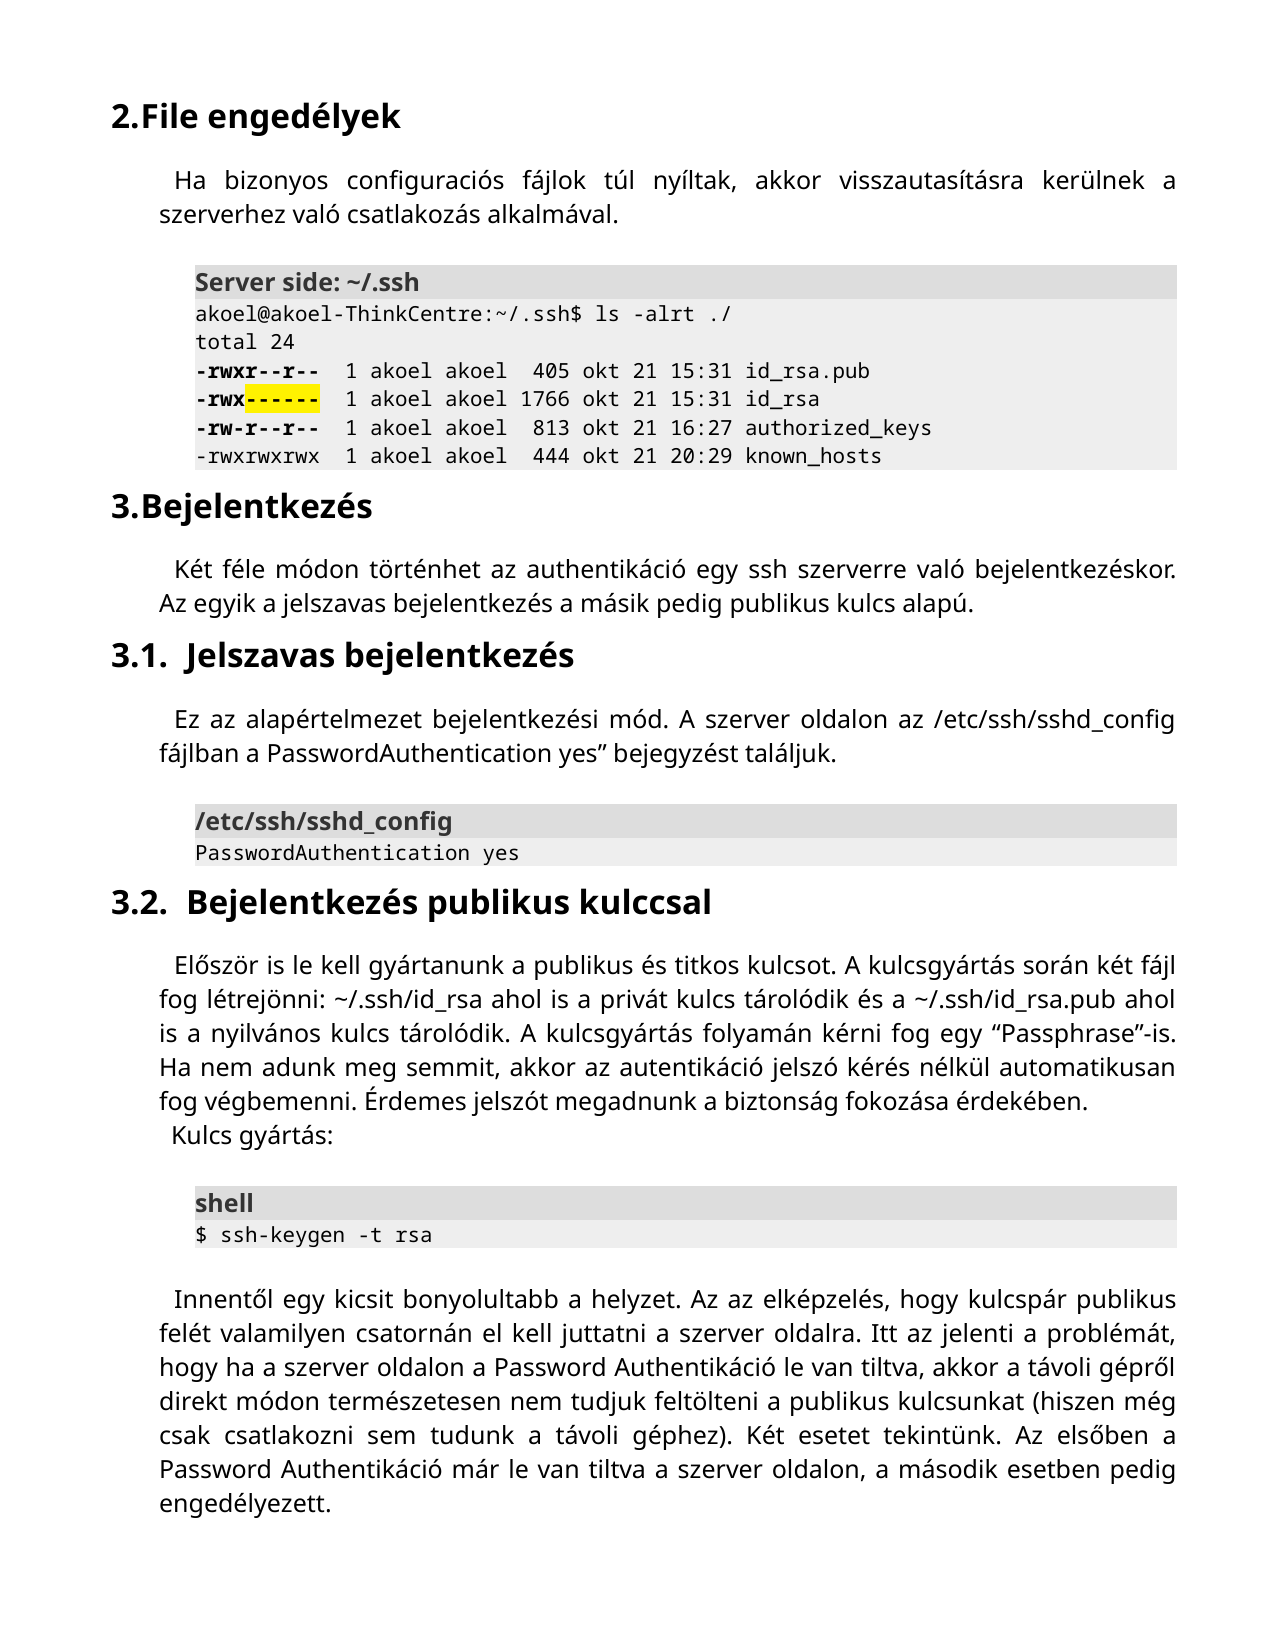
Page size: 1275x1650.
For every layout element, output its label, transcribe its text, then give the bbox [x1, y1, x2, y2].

text -rwxrwxrwx 1 akoel akoel 444 okt 21 20:29 known_hosts [195, 441, 1177, 470]
text -rw-r--r-- 1 akoel akoel 813 okt 21 16:27 authorized_keys [195, 413, 1177, 441]
text akoel@akoel-ThinkCentre:~/.ssh$ ls -alrt ./ [195, 299, 1177, 327]
text $ ssh-keygen -t rsa [195, 1220, 1177, 1248]
text Két féle módon történhet az authentikáció egy ssh szerverre való bejelentkezéskor. Az egyik a jelszavas bejelentkezés a másik pedig publikus kulcs alapú. [159, 552, 1177, 620]
text Server side: ~/.ssh [195, 265, 1177, 299]
subtitle Bejelentkezés publikus kulccsal [111, 878, 1177, 924]
text Ez az alapértelmezet bejelentkezési mód. A szerver oldalon az /etc/ssh/sshd_config fájlban a PasswordAuthentication yes” bejegyzést találjuk. [159, 702, 1177, 770]
text total 24 [195, 327, 1177, 356]
text -rwx------ 1 akoel akoel 1766 okt 21 15:31 id_rsa [195, 384, 1177, 413]
text Innentől egy kicsit bonyolultabb a helyzet. Az az elképzelés, hogy kulcspár publikus felét valamilyen csatornán el kell juttatni a szerver oldalra. Itt az jelenti a problémát, hogy ha a szerver oldalon a Password Authentikáció le van tiltva, akkor a távoli gépről direkt módon természetesen nem tudjuk feltölteni a publikus kulcsunkat (hiszen még csak csatlakozni sem tudunk a távoli géphez). Két esetet tekintünk. Az elsőben a Password Authentikáció már le van tiltva a szerver oldalon, a második esetben pedig engedélyezett. [159, 1282, 1177, 1520]
text -rwxr--r-- 1 akoel akoel 405 okt 21 15:31 id_rsa.pub [195, 356, 1177, 384]
text Kulcs gyártás: [171, 1118, 1177, 1152]
subtitle File engedélyek [111, 93, 1177, 139]
text /etc/ssh/sshd_config [195, 804, 1177, 838]
subtitle Bejelentkezés [111, 482, 1177, 528]
subtitle Jelszavas bejelentkezés [111, 632, 1177, 678]
text shell [195, 1186, 1177, 1220]
text PasswordAuthentication yes [195, 838, 1177, 866]
text Először is le kell gyártanunk a publikus és titkos kulcsot. A kulcsgyártás során két fájl fog létrejönni: ~/.ssh/id_rsa ahol is a privát kulcs tárolódik és a ~/.ssh/id_rsa.pub ahol is a nyilvános kulcs tárolódik. A kulcsgyártás folyamán kérni fog egy “Passphrase”-is. Ha nem adunk meg semmit, akkor az autentikáció jelszó kérés nélkül automatikusan fog végbemenni. Érdemes jelszót megadnunk a biztonság fokozása érdekében. [159, 948, 1177, 1118]
text Ha bizonyos configuraciós fájlok túl nyíltak, akkor visszautasításra kerülnek a szerverhez való csatlakozás alkalmával. [159, 163, 1177, 231]
